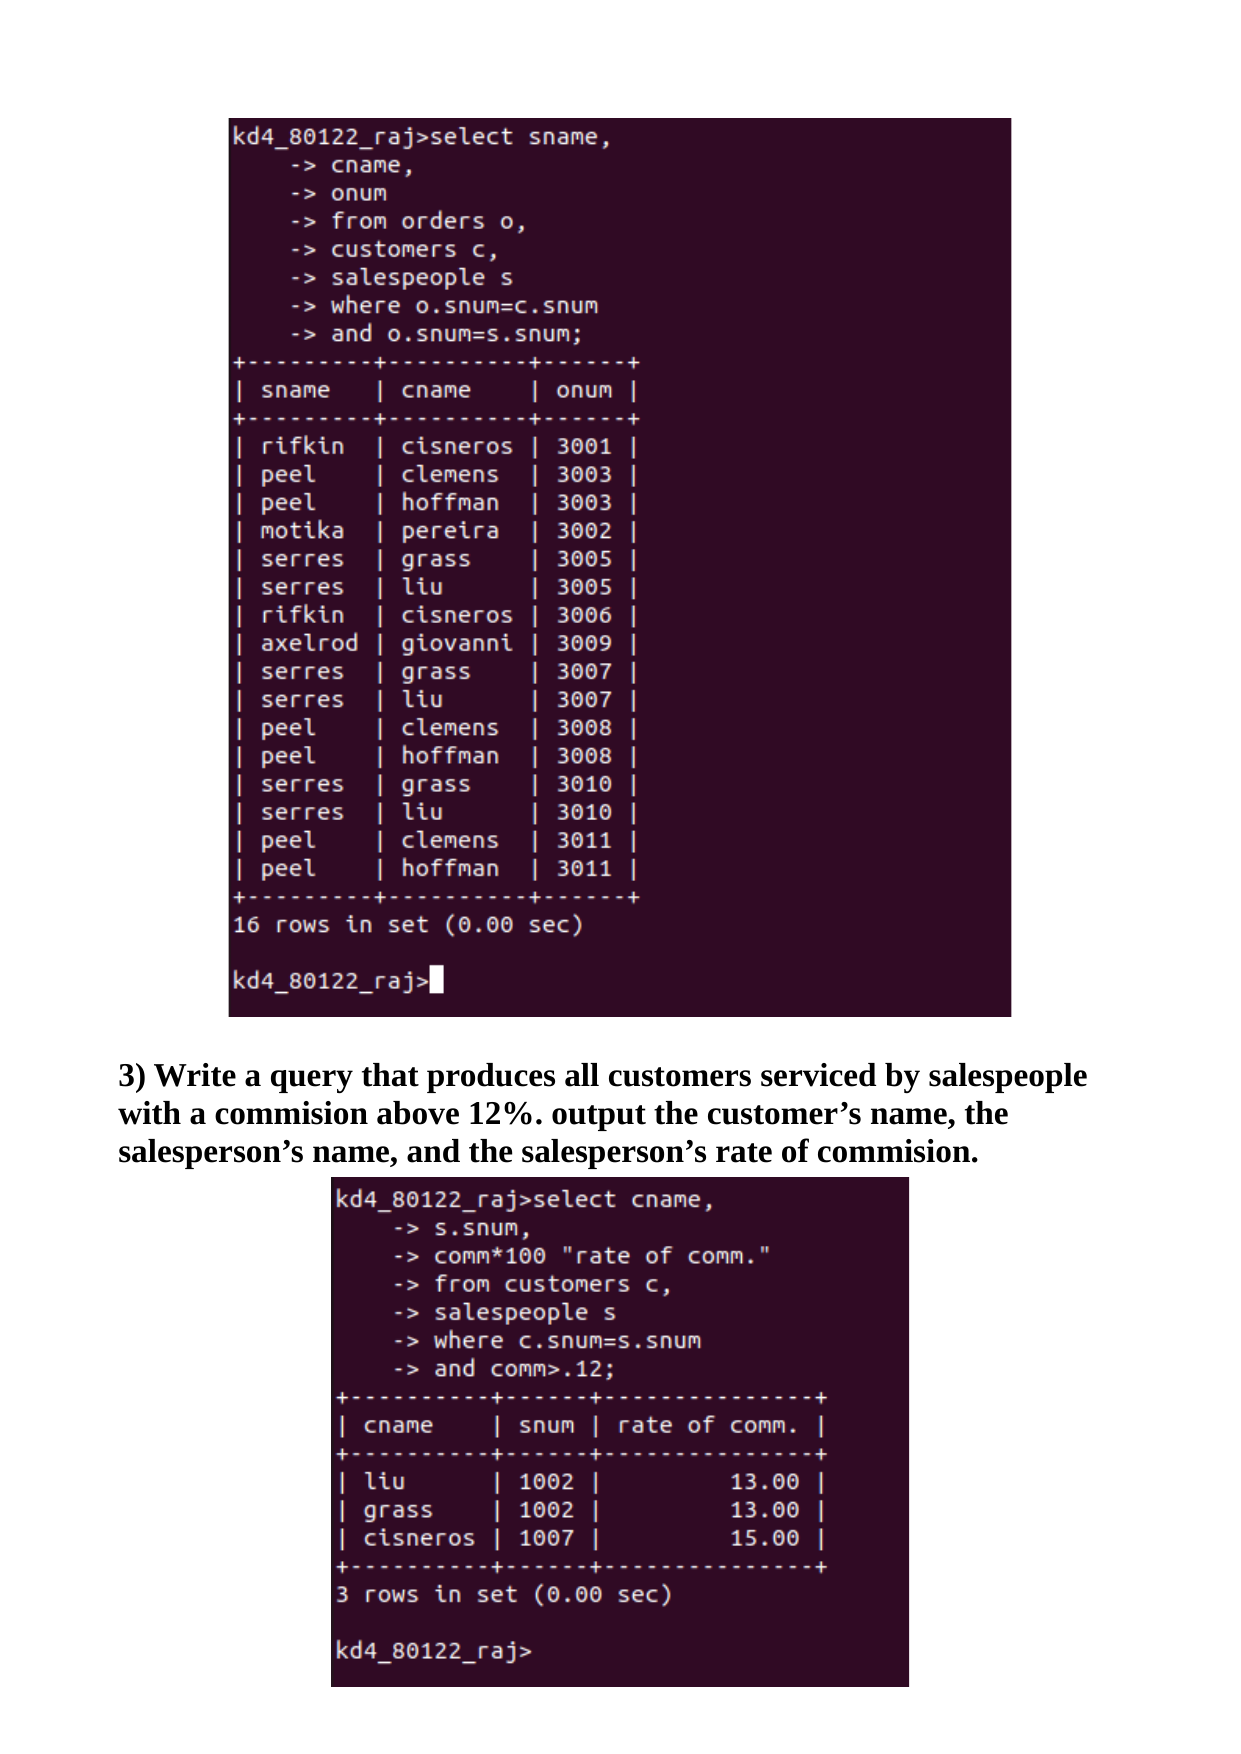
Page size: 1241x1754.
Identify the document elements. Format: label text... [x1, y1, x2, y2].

picture [331, 1177, 910, 1687]
text 3) Write a query that produces all customers serviced by salespeople with a commision above 12%. output the customer’s name, the salesperson’s name, and the salesperson’s rate of commision. [118, 1055, 1122, 1170]
picture [228, 118, 1012, 1017]
